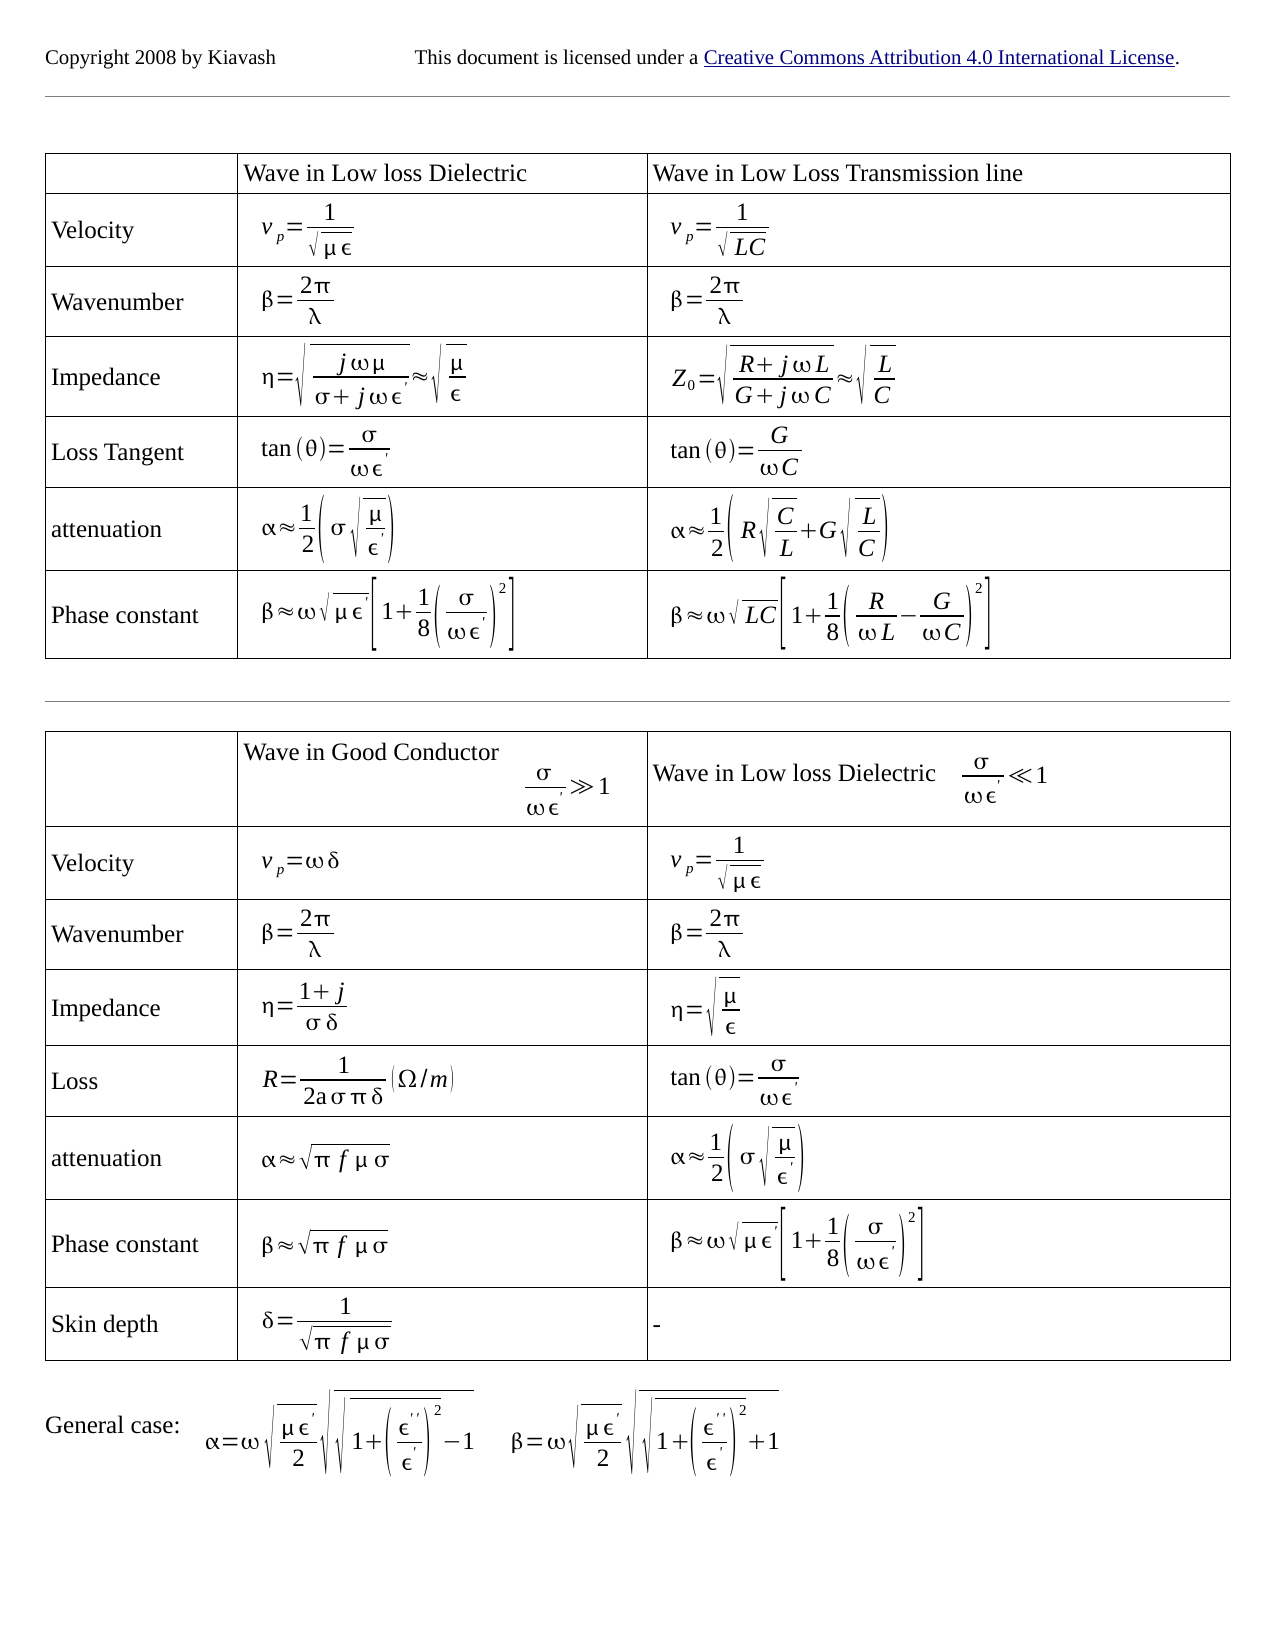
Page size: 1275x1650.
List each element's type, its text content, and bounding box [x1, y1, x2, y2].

table_cell [648, 1200, 1230, 1287]
table_cell [238, 194, 647, 266]
table_cell Phase constant [46, 571, 237, 658]
table_cell Impedance [46, 337, 237, 416]
table_cell [648, 267, 1230, 336]
table_cell Phase constant [46, 1200, 237, 1287]
table_cell Skin depth [46, 1288, 237, 1360]
table_cell [648, 970, 1230, 1045]
table_cell - [648, 1288, 1230, 1360]
table_cell [648, 1046, 1230, 1116]
text General case: [45, 1389, 1230, 1478]
table_cell [648, 827, 1230, 899]
table_cell [238, 900, 647, 969]
table_cell [238, 1200, 647, 1287]
table_header [46, 732, 237, 826]
table_header [46, 154, 237, 193]
table_cell [238, 1117, 647, 1199]
table_cell [238, 488, 647, 570]
table_cell [648, 337, 1230, 416]
table_cell [238, 970, 647, 1045]
table_cell [648, 417, 1230, 487]
table_cell Wavenumber [46, 267, 237, 336]
table_cell [648, 900, 1230, 969]
table_cell [238, 417, 647, 487]
table_header Wave in Low loss Dielectric [648, 732, 1230, 826]
table_cell attenuation [46, 488, 237, 570]
table_cell [648, 571, 1230, 658]
table_cell attenuation [46, 1117, 237, 1199]
table_header Wave in Good Conductor [238, 732, 647, 826]
table_cell Velocity [46, 827, 237, 899]
table_cell Loss [46, 1046, 237, 1116]
table_cell [648, 1117, 1230, 1199]
table_cell [238, 337, 647, 416]
table_cell [648, 194, 1230, 266]
table_cell [238, 571, 647, 658]
table_cell Velocity [46, 194, 237, 266]
table_cell [238, 267, 647, 336]
table_cell Wavenumber [46, 900, 237, 969]
table_cell [648, 488, 1230, 570]
table_header Wave in Low Loss Transmission line [648, 154, 1230, 193]
table_cell Impedance [46, 970, 237, 1045]
table_cell [238, 1046, 647, 1116]
table_cell [238, 1288, 647, 1360]
table_header Wave in Low loss Dielectric [238, 154, 647, 193]
table_cell [238, 827, 647, 899]
table_cell Loss Tangent [46, 417, 237, 487]
